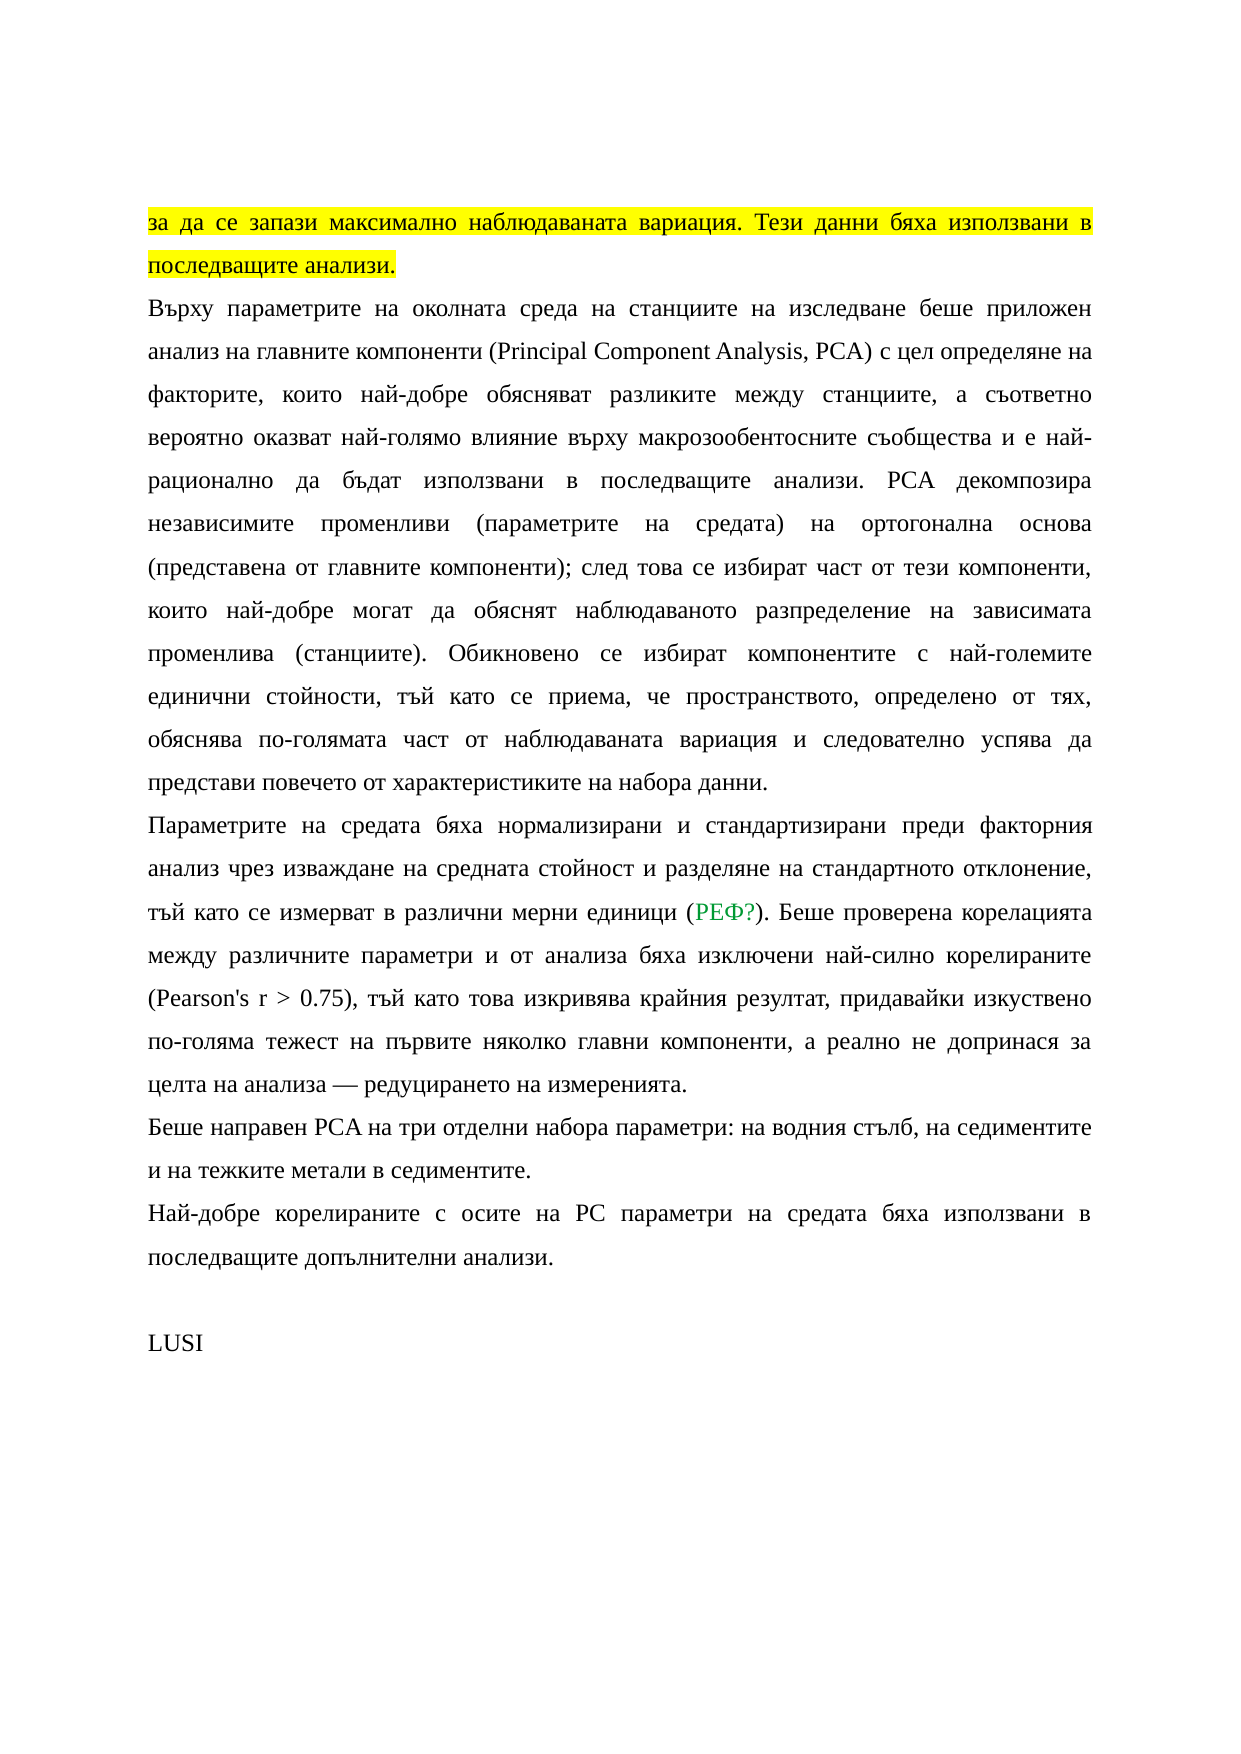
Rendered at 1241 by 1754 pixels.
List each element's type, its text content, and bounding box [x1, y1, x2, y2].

text за да се запази максимално наблюдаваната вариация. Тези данни бяха използвани в последващите анализи. [148, 207, 1093, 278]
text Най-добре корелираните с осите на PC параметри на средата бяха използвани в последващите допълнителни анализи. [148, 1198, 1093, 1270]
text Беше направен PCA на три отделни набора параметри: на водния стълб, на седиментите и на тежките метали в седиментите. [148, 1112, 1093, 1184]
text Върху параметрите на околната среда на станциите на изследване беше приложен анализ на главните компоненти (Principal Component Analysis, PCA) с цел определяне на факторите, които най-добре обясняват разликите между станциите, а съответно вероятно оказват най-голямо влияние върху макрозообентосните съобщества и е най-рационално да бъдат използвани в последващите анализи. PCA декомпозира независимите променливи (параметрите на средата) на ортогонална основа (представена от главните компоненти); след това се избират част от тези компоненти, които най-добре могат да обяснят наблюдаваното разпределение на зависимата променлива (станциите). Обикновено се избират компонентите с най-големите единични стойности, тъй като се приема, че пространството, определено от тях, обяснява по-голямата част от наблюдаваната вариация и следователно успява да представи повечето от характеристиките на набора данни. [148, 293, 1093, 796]
text LUSI [148, 1328, 1093, 1357]
text Параметрите на средата бяха нормализирани и стандартизирани преди факторния анализ чрез изваждане на средната стойност и разделяне на стандартното отклонение, тъй като се измерват в различни мерни единици (РЕФ?). Беше проверена корелацията между различните параметри и от анализа бяха изключени най-силно корелираните (Pearson's r > 0.75), тъй като това изкривява крайния резултат, придавайки изкуствено по-голяма тежест на първите няколко главни компоненти, а реално не допринася за целта на анализа — редуцирането на измеренията. [148, 810, 1093, 1098]
